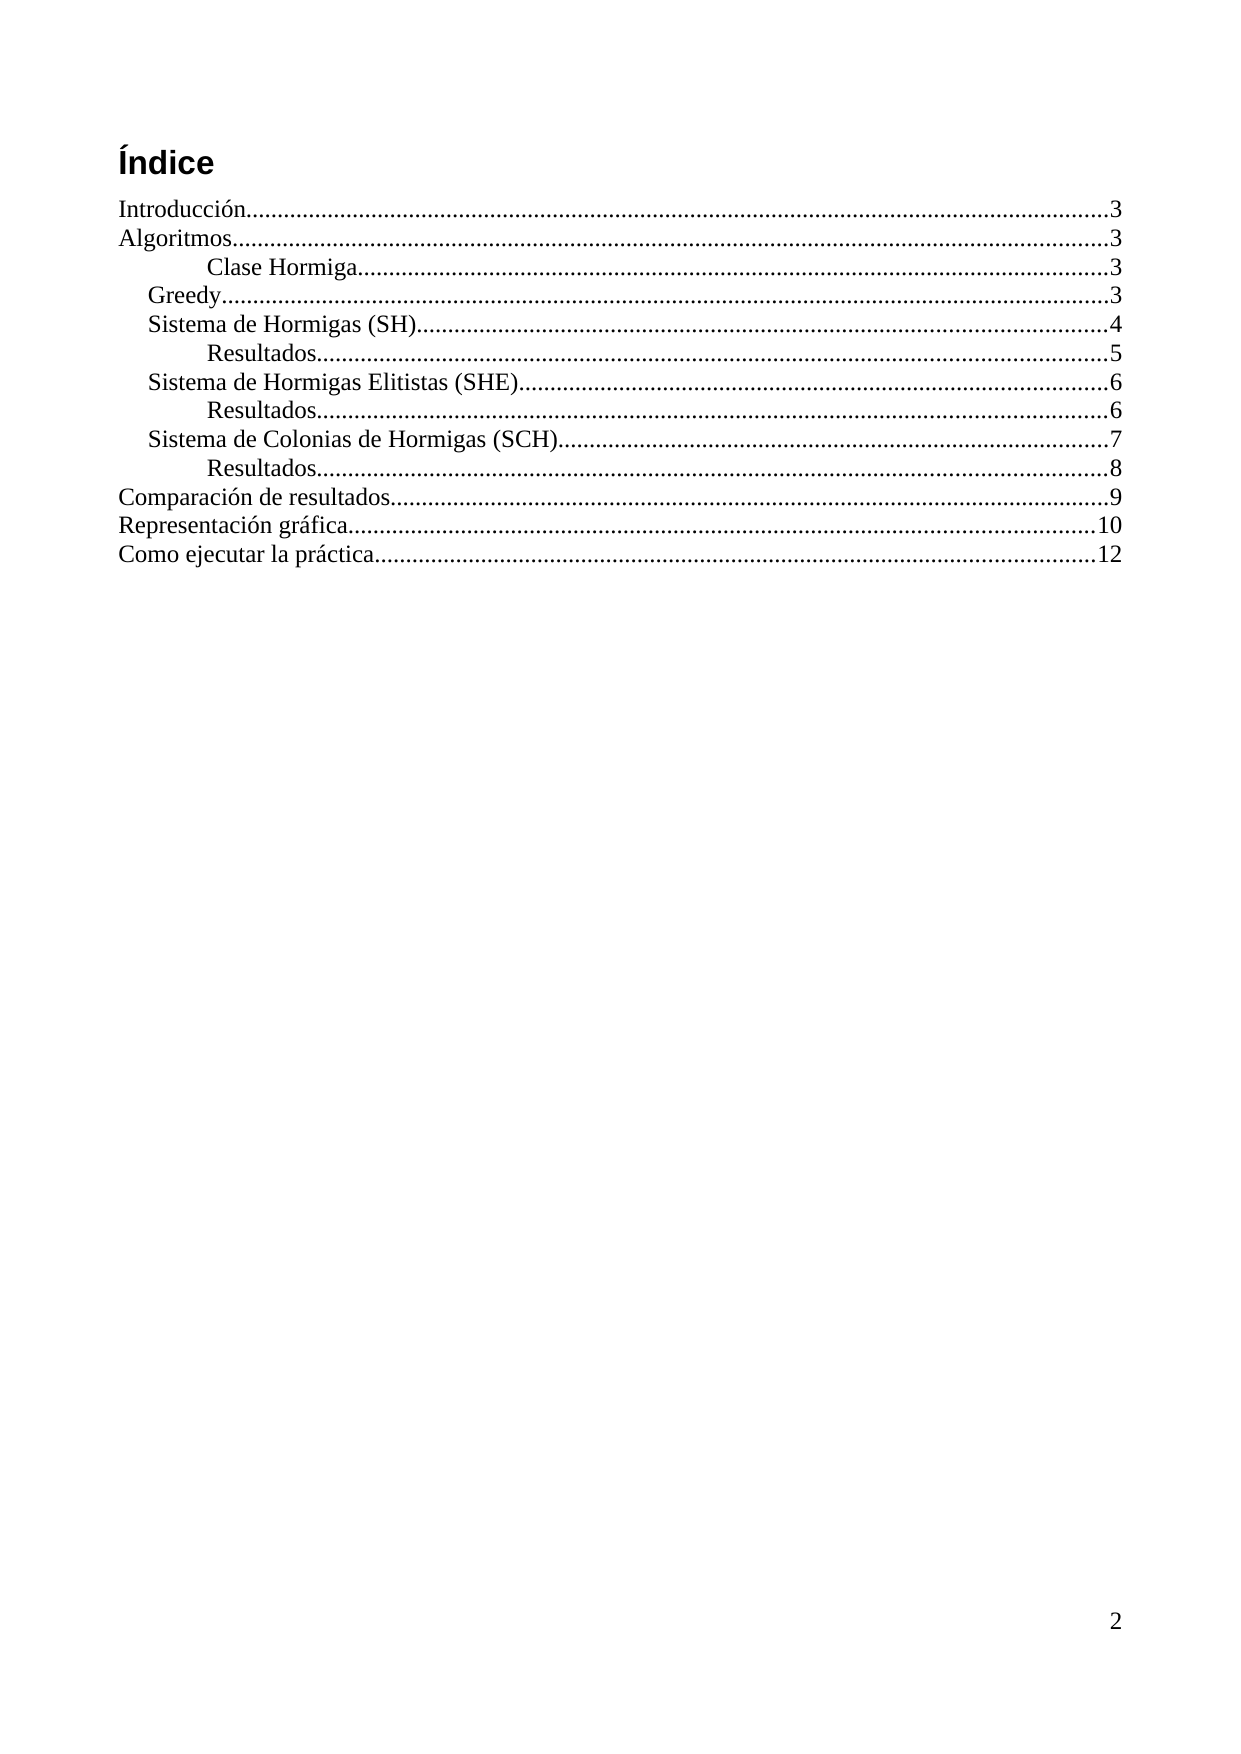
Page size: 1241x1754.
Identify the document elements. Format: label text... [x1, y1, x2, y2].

text Sistema de Hormigas Elitistas (SHE) 6 [148, 367, 1122, 395]
text Resultados 6 [207, 395, 1122, 424]
text Introducción 3 [118, 194, 1122, 223]
text Greedy 3 [148, 280, 1122, 309]
text Resultados 5 [207, 338, 1122, 367]
text Sistema de Hormigas (SH) 4 [148, 309, 1122, 338]
text Como ejecutar la práctica 12 [118, 539, 1122, 568]
text Representación gráfica 10 [118, 510, 1122, 539]
subtitle Índice [118, 143, 1122, 182]
text Algoritmos 3 [118, 223, 1122, 252]
text Sistema de Colonias de Hormigas (SCH) 7 [148, 424, 1122, 453]
text Clase Hormiga 3 [207, 252, 1122, 280]
text Comparación de resultados 9 [118, 482, 1122, 510]
text Resultados 8 [207, 453, 1122, 482]
